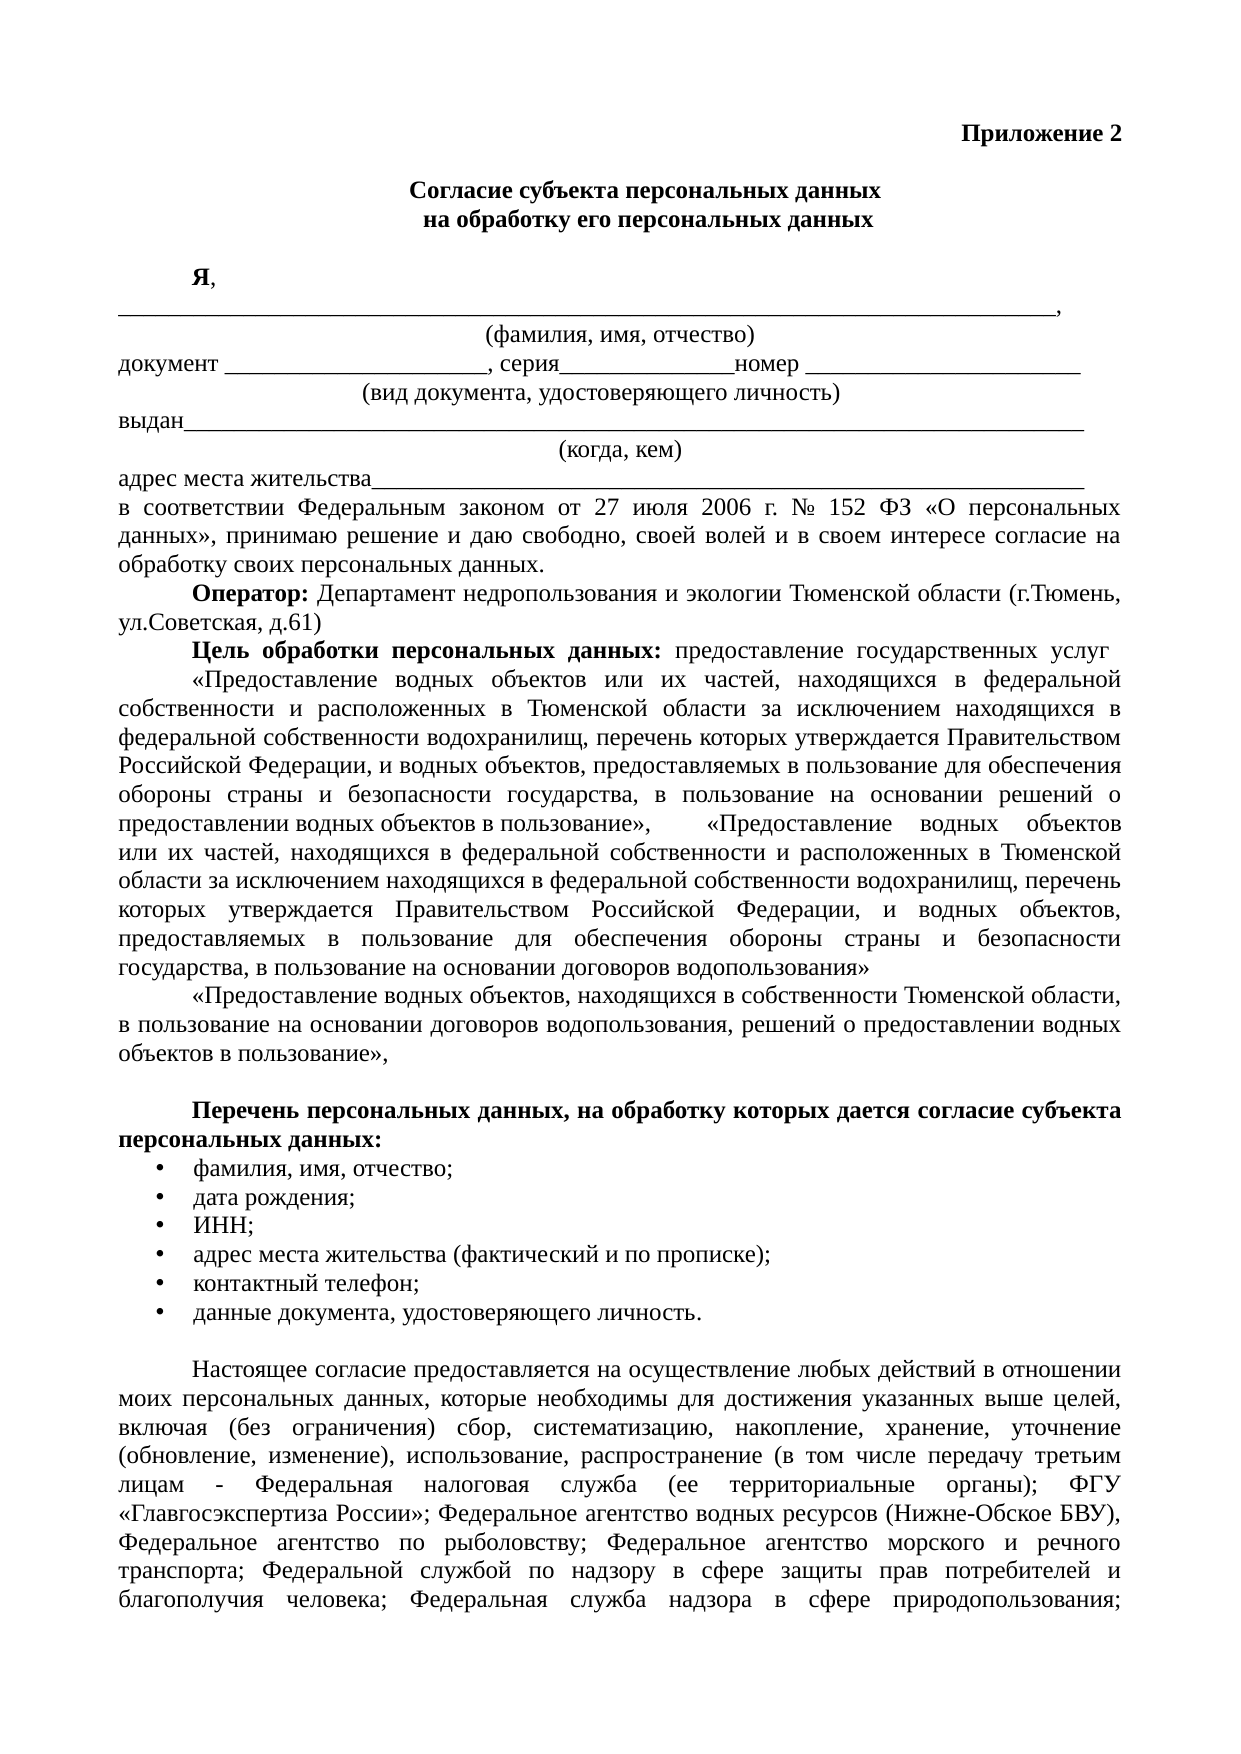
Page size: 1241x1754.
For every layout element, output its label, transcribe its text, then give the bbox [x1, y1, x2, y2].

list контактный телефон; [156, 1268, 1122, 1297]
text Цель обработки персональных данных: предоставление государственных услуг «Предоставление водных объектов или их частей, находящихся в федеральной собственности и расположенных в Тюменской области за исключением находящихся в федеральной собственности водохранилищ, перечень которых утверждается Правительством Российской Федерации, и водных объектов, предоставляемых в пользование для обеспечения обороны страны и безопасности государства, в пользование на основании решений о предоставлении водных объектов в пользование», «Предоставление водных объектов или их частей, находящихся в федеральной собственности и расположенных в Тюменской области за исключением находящихся в федеральной собственности водохранилищ, перечень которых утверждается Правительством Российской Федерации, и водных объектов, предоставляемых в пользование для обеспечения обороны страны и безопасности государства, в пользование на основании договоров водопользования» [118, 636, 1122, 981]
text Оператор: Департамент недропользования и экологии Тюменской области (г.Тюмень, ул.Советская, д.61) [118, 578, 1122, 636]
text Я, ___________________________________________________________________________, [118, 262, 1122, 319]
text выдан________________________________________________________________________ [118, 406, 1122, 434]
list ИНН; [156, 1211, 1122, 1239]
list данные документа, удостоверяющего личность. [156, 1297, 1122, 1326]
text Перечень персональных данных, на обработку которых дается согласие субъекта персональных данных: [118, 1096, 1122, 1153]
text (фамилия, имя, отчество) [118, 319, 1122, 348]
list фамилия, имя, отчество; [156, 1153, 1122, 1182]
text документ _____________________, серия______________номер ______________________ [118, 348, 1122, 377]
text в соответствии Федеральным законом от 27 июля 2006 г. № 152 ФЗ «О персональных данных», принимаю решение и даю свободно, своей волей и в своем интересе согласие на обработку своих персональных данных. [118, 492, 1122, 578]
text (когда, кем) [118, 434, 1122, 463]
text на обработку его персональных данных [118, 204, 1122, 233]
text «Предоставление водных объектов, находящихся в собственности Тюменской области, в пользование на основании договоров водопользования, решений о предоставлении водных объектов в пользование», [118, 981, 1122, 1067]
text Приложение 2 [118, 118, 1122, 147]
text Настоящее согласие предоставляется на осуществление любых действий в отношении моих персональных данных, которые необходимы для достижения указанных выше целей, включая (без ограничения) сбор, систематизацию, накопление, хранение, уточнение (обновление, изменение), использование, распространение (в том числе передачу третьим лицам - Федеральная налоговая служба (ее территориальные органы); ФГУ «Главгосэкспертиза России»; Федеральное агентство водных ресурсов (Нижне-Обское БВУ), Федеральное агентство по рыболовству; Федеральное агентство морского и речного транспорта; Федеральной службой по надзору в сфере защиты прав потребителей и благополучия человека; Федеральная служба надзора в сфере природопользования; [118, 1354, 1122, 1613]
text Согласие субъекта персональных данных [118, 176, 1122, 204]
list адрес места жительства (фактический и по прописке); [156, 1239, 1122, 1268]
text адрес места жительства_________________________________________________________ [118, 463, 1122, 492]
text (вид документа, удостоверяющего личность) [118, 377, 1122, 406]
list дата рождения; [156, 1182, 1122, 1211]
